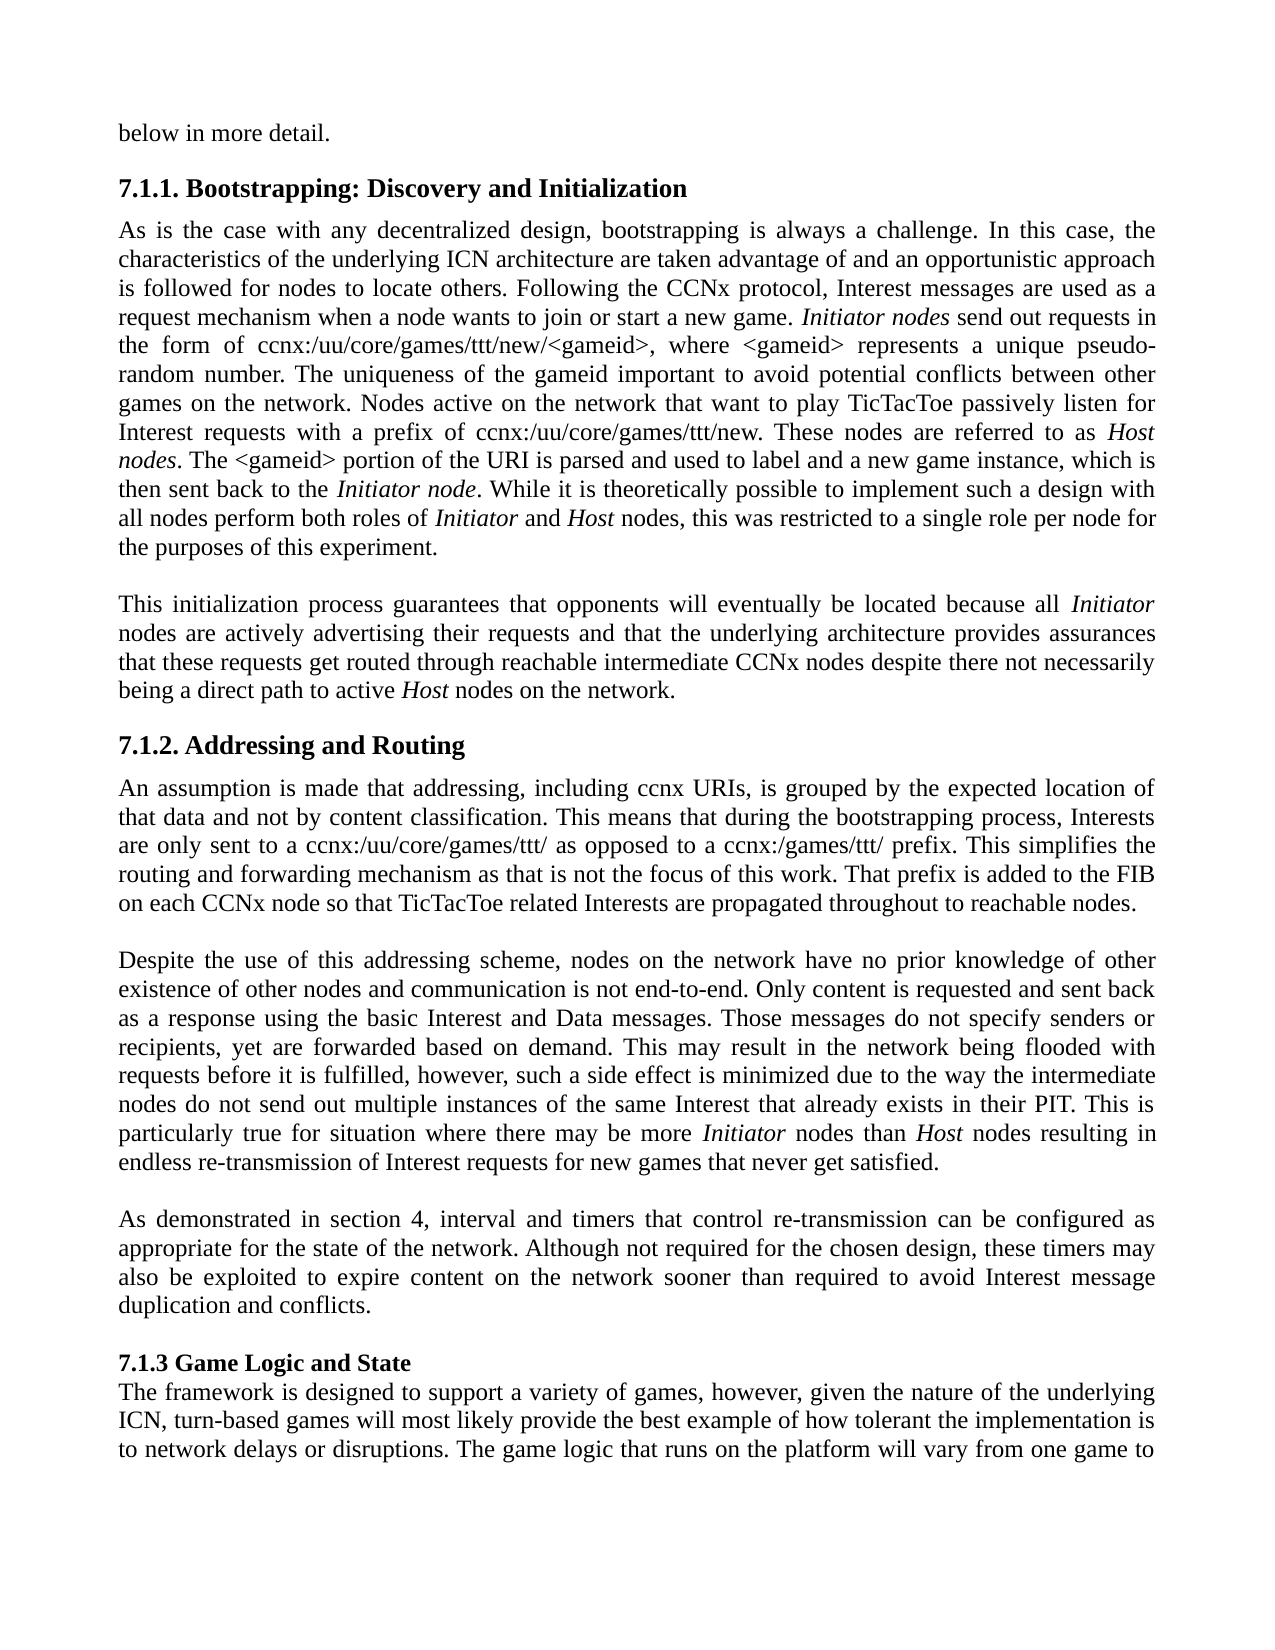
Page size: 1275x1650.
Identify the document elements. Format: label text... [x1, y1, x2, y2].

text below in more detail. [118, 118, 1157, 147]
text As demonstrated in section 4, interval and timers that control re-transmission can be configured as appropriate for the state of the network. Although not required for the chosen design, these timers may also be exploited to expire content on the network sooner than required to avoid Interest message duplication and conflicts. [118, 1204, 1157, 1319]
text This initialization process guarantees that opponents will eventually be located because all Initiator nodes are actively advertising their requests and that the underlying architecture provides assurances that these requests get routed through reachable intermediate CCNx nodes despite there not necessarily being a direct path to active Host nodes on the network. [118, 589, 1157, 704]
text An assumption is made that addressing, including ccnx URIs, is grouped by the expected location of that data and not by content classification. This means that during the bootstrapping process, Interests are only sent to a ccnx:/uu/core/games/ttt/ as opposed to a ccnx:/games/ttt/ prefix. This simplifies the routing and forwarding mechanism as that is not the focus of this work. That prefix is added to the FIB on each CCNx node so that TicTacToe related Interests are propagated throughout to reachable nodes. [118, 773, 1157, 917]
text The framework is designed to support a variety of games, however, given the nature of the underlying ICN, turn-based games will most likely provide the best example of how tolerant the implementation is to network delays or disruptions. The game logic that runs on the platform will vary from one game to [118, 1377, 1157, 1463]
text As is the case with any decentralized design, bootstrapping is always a challenge. In this case, the characteristics of the underlying ICN architecture are taken advantage of and an opportunistic approach is followed for nodes to locate others. Following the CCNx protocol, Interest messages are used as a request mechanism when a node wants to join or start a new game. Initiator nodes send out requests in the form of ccnx:/uu/core/games/ttt/new/<gameid>, where <gameid> represents a unique pseudo-random number. The uniqueness of the gameid important to avoid potential conflicts between other games on the network. Nodes active on the network that want to play TicTacToe passively listen for Interest requests with a prefix of ccnx:/uu/core/games/ttt/new. These nodes are referred to as Host nodes. The <gameid> portion of the URI is parsed and used to label and a new game instance, which is then sent back to the Initiator node. While it is theoretically possible to implement such a design with all nodes perform both roles of Initiator and Host nodes, this was restricted to a single role per node for the purposes of this experiment. [118, 216, 1157, 561]
subtitle 7.1.2. Addressing and Routing [118, 729, 1157, 760]
text 7.1.3 Game Logic and State [118, 1348, 1157, 1377]
subtitle 7.1.1. Bootstrapping: Discovery and Initialization [118, 172, 1157, 203]
text Despite the use of this addressing scheme, nodes on the network have no prior knowledge of other existence of other nodes and communication is not end-to-end. Only content is requested and sent back as a response using the basic Interest and Data messages. Those messages do not specify senders or recipients, yet are forwarded based on demand. This may result in the network being flooded with requests before it is fulfilled, however, such a side effect is minimized due to the way the intermediate nodes do not send out multiple instances of the same Interest that already exists in their PIT. This is particularly true for situation where there may be more Initiator nodes than Host nodes resulting in endless re-transmission of Interest requests for new games that never get satisfied. [118, 945, 1157, 1175]
